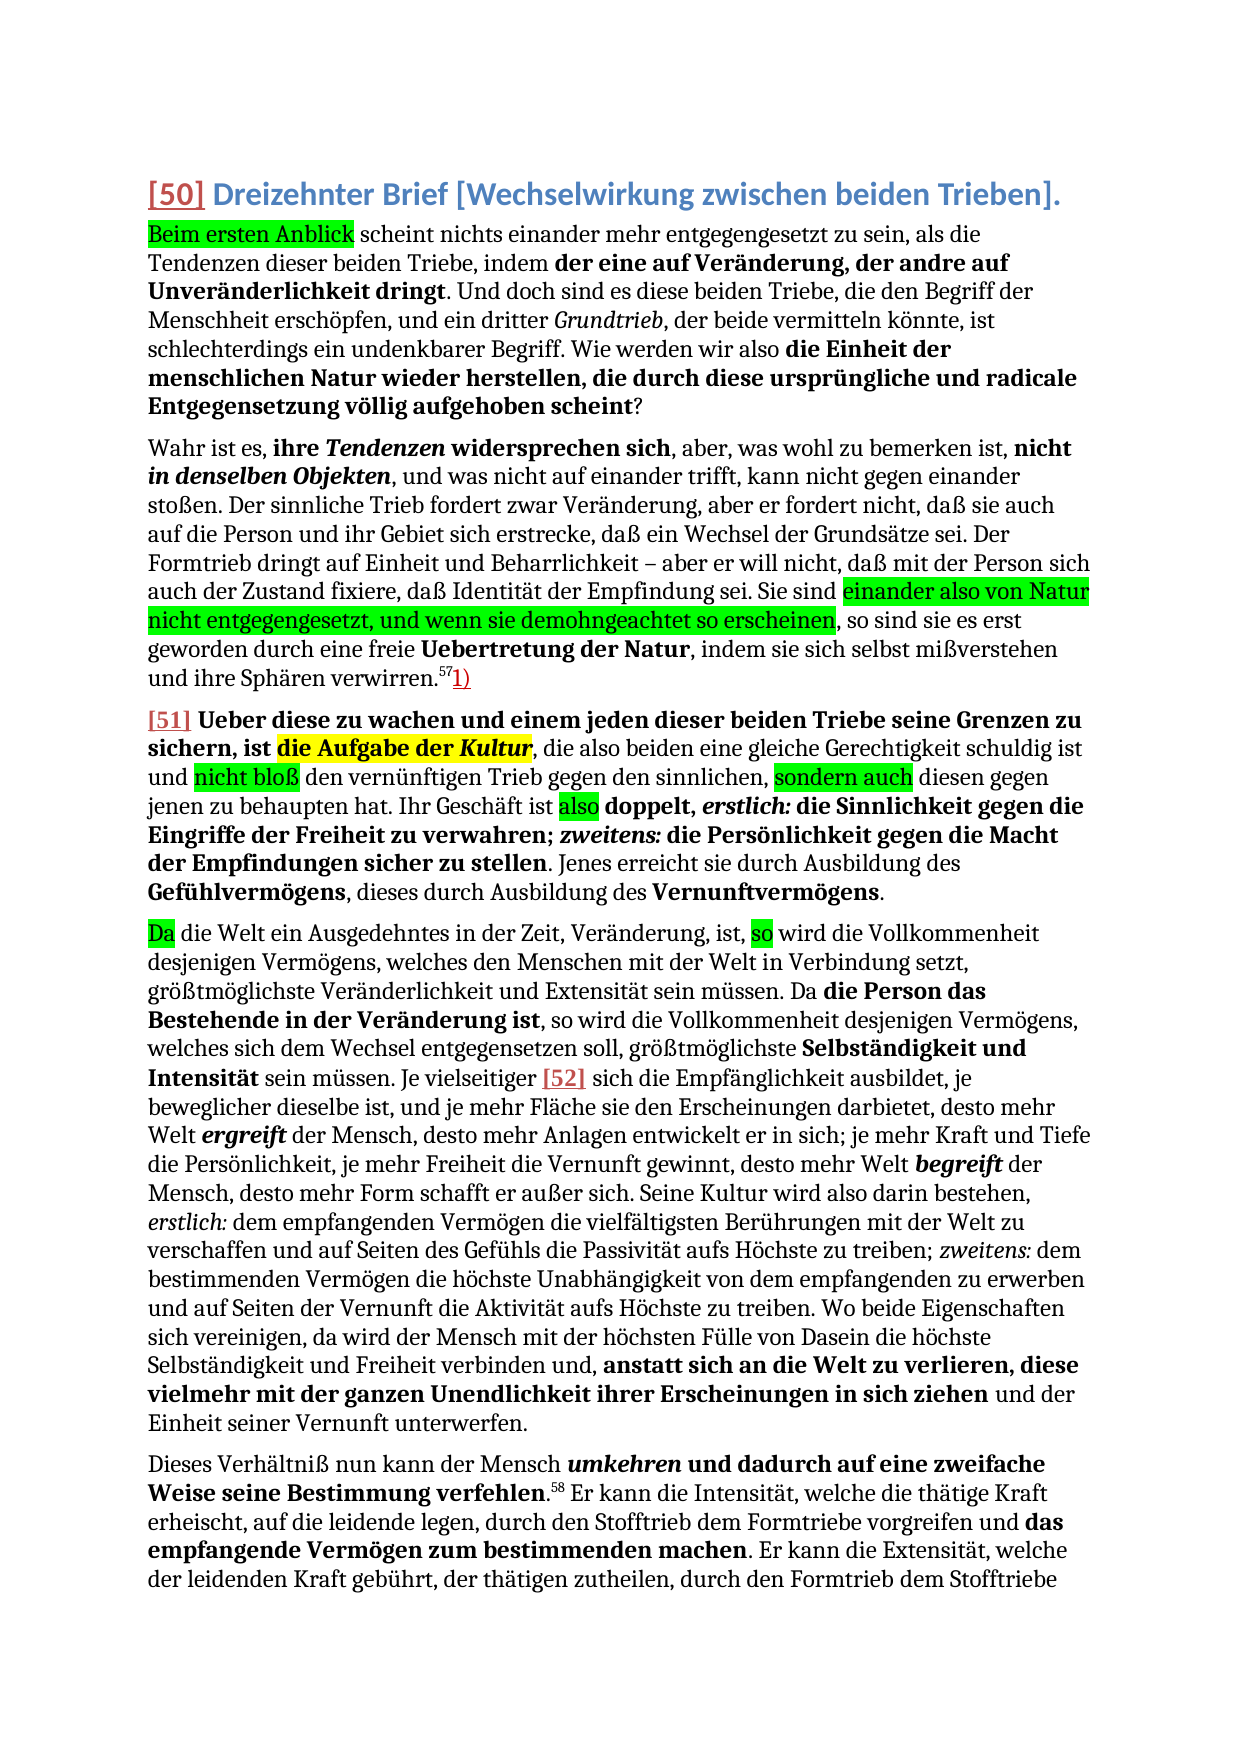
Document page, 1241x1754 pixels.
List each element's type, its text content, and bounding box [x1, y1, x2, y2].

text Dieses Verhältniß nun kann der Mensch umkehren und dadurch auf eine zweifache Weise seine Bestimmung verfehlen. Er kann die Intensität, welche die thätige Kraft erheischt, auf die leidende legen, durch den Stofftrieb dem Formtriebe vorgreifen und das empfangende Vermögen zum bestimmenden machen. Er kann die Extensität, welche der leidenden Kraft gebührt, der thätigen zutheilen, durch den Formtrieb dem Stofftriebe [148, 1450, 1092, 1594]
text Beim ersten Anblick scheint nichts einander mehr entgegengesetzt zu sein, als die Tendenzen dieser beiden Triebe, indem der eine auf Veränderung, der andre auf Unveränderlichkeit dringt. Und doch sind es diese beiden Triebe, die den Begriff der Menschheit erschöpfen, und ein dritter Grundtrieb, der beide vermitteln könnte, ist schlechterdings ein undenkbarer Begriff. Wie werden wir also die Einheit der menschlichen Natur wieder herstellen, die durch diese ursprüngliche und radicale Entgegensetzung völlig aufgehoben scheint? [148, 220, 1092, 421]
text [51] Ueber diese zu wachen und einem jeden dieser beiden Triebe seine Grenzen zu sichern, ist die Aufgabe der Kultur, die also beiden eine gleiche Gerechtigkeit schuldig ist und nicht bloß den vernünftigen Trieb gegen den sinnlichen, sondern auch diesen gegen jenen zu behaupten hat. Ihr Geschäft ist also doppelt, erstlich: die Sinnlichkeit gegen die Eingriffe der Freiheit zu verwahren; zweitens: die Persönlichkeit gegen die Macht der Empfindungen sicher zu stellen. Jenes erreicht sie durch Ausbildung des Gefühlvermögens, dieses durch Ausbildung des Vernunftvermögens. [148, 705, 1092, 907]
subtitle [50] Dreizehnter Brief [Wechselwirkung zwischen beiden Trieben]. [148, 173, 1092, 213]
text Da die Welt ein Ausgedehntes in der Zeit, Veränderung, ist, so wird die Vollkommenheit desjenigen Vermögens, welches den Menschen mit der Welt in Verbindung setzt, größtmöglichste Veränderlichkeit und Extensität sein müssen. Da die Person das Bestehende in der Veränderung ist, so wird die Vollkommenheit desjenigen Vermögens, welches sich dem Wechsel entgegensetzen soll, größtmöglichste Selbständigkeit und Intensität sein müssen. Je vielseitiger [52] sich die Empfänglichkeit ausbildet, je beweglicher dieselbe ist, und je mehr Fläche sie den Erscheinungen darbietet, desto mehr Welt ergreift der Mensch, desto mehr Anlagen entwickelt er in sich; je mehr Kraft und Tiefe die Persönlichkeit, je mehr Freiheit die Vernunft gewinnt, desto mehr Welt begreift der Mensch, desto mehr Form schafft er außer sich. Seine Kultur wird also darin bestehen, erstlich: dem empfangenden Vermögen die vielfältigsten Berührungen mit der Welt zu verschaffen und auf Seiten des Gefühls die Passivität aufs Höchste zu treiben; zweitens: dem bestimmenden Vermögen die höchste Unabhängigkeit von dem empfangenden zu erwerben und auf Seiten der Vernunft die Aktivität aufs Höchste zu treiben. Wo beide Eigenschaften sich vereinigen, da wird der Mensch mit der höchsten Fülle von Dasein die höchste Selbständigkeit und Freiheit verbinden und, anstatt sich an die Welt zu verlieren, diese vielmehr mit der ganzen Unendlichkeit ihrer Erscheinungen in sich ziehen und der Einheit seiner Vernunft unterwerfen. [148, 919, 1092, 1438]
text Wahr ist es, ihre Tendenzen widersprechen sich, aber, was wohl zu bemerken ist, nicht in denselben Objekten, und was nicht auf einander trifft, kann nicht gegen einander stoßen. Der sinnliche Trieb fordert zwar Veränderung, aber er fordert nicht, daß sie auch auf die Person und ihr Gebiet sich erstrecke, daß ein Wechsel der Grundsätze sei. Der Formtrieb dringt auf Einheit und Beharrlichkeit – aber er will nicht, daß mit der Person sich auch der Zustand fixiere, daß Identität der Empfindung sei. Sie sind einander also von Natur nicht entgegengesetzt, und wenn sie demohngeachtet so erscheinen, so sind sie es erst geworden durch eine freie Uebertretung der Natur, indem sie sich selbst mißverstehen und ihre Sphären verwirren.1) [148, 433, 1092, 692]
